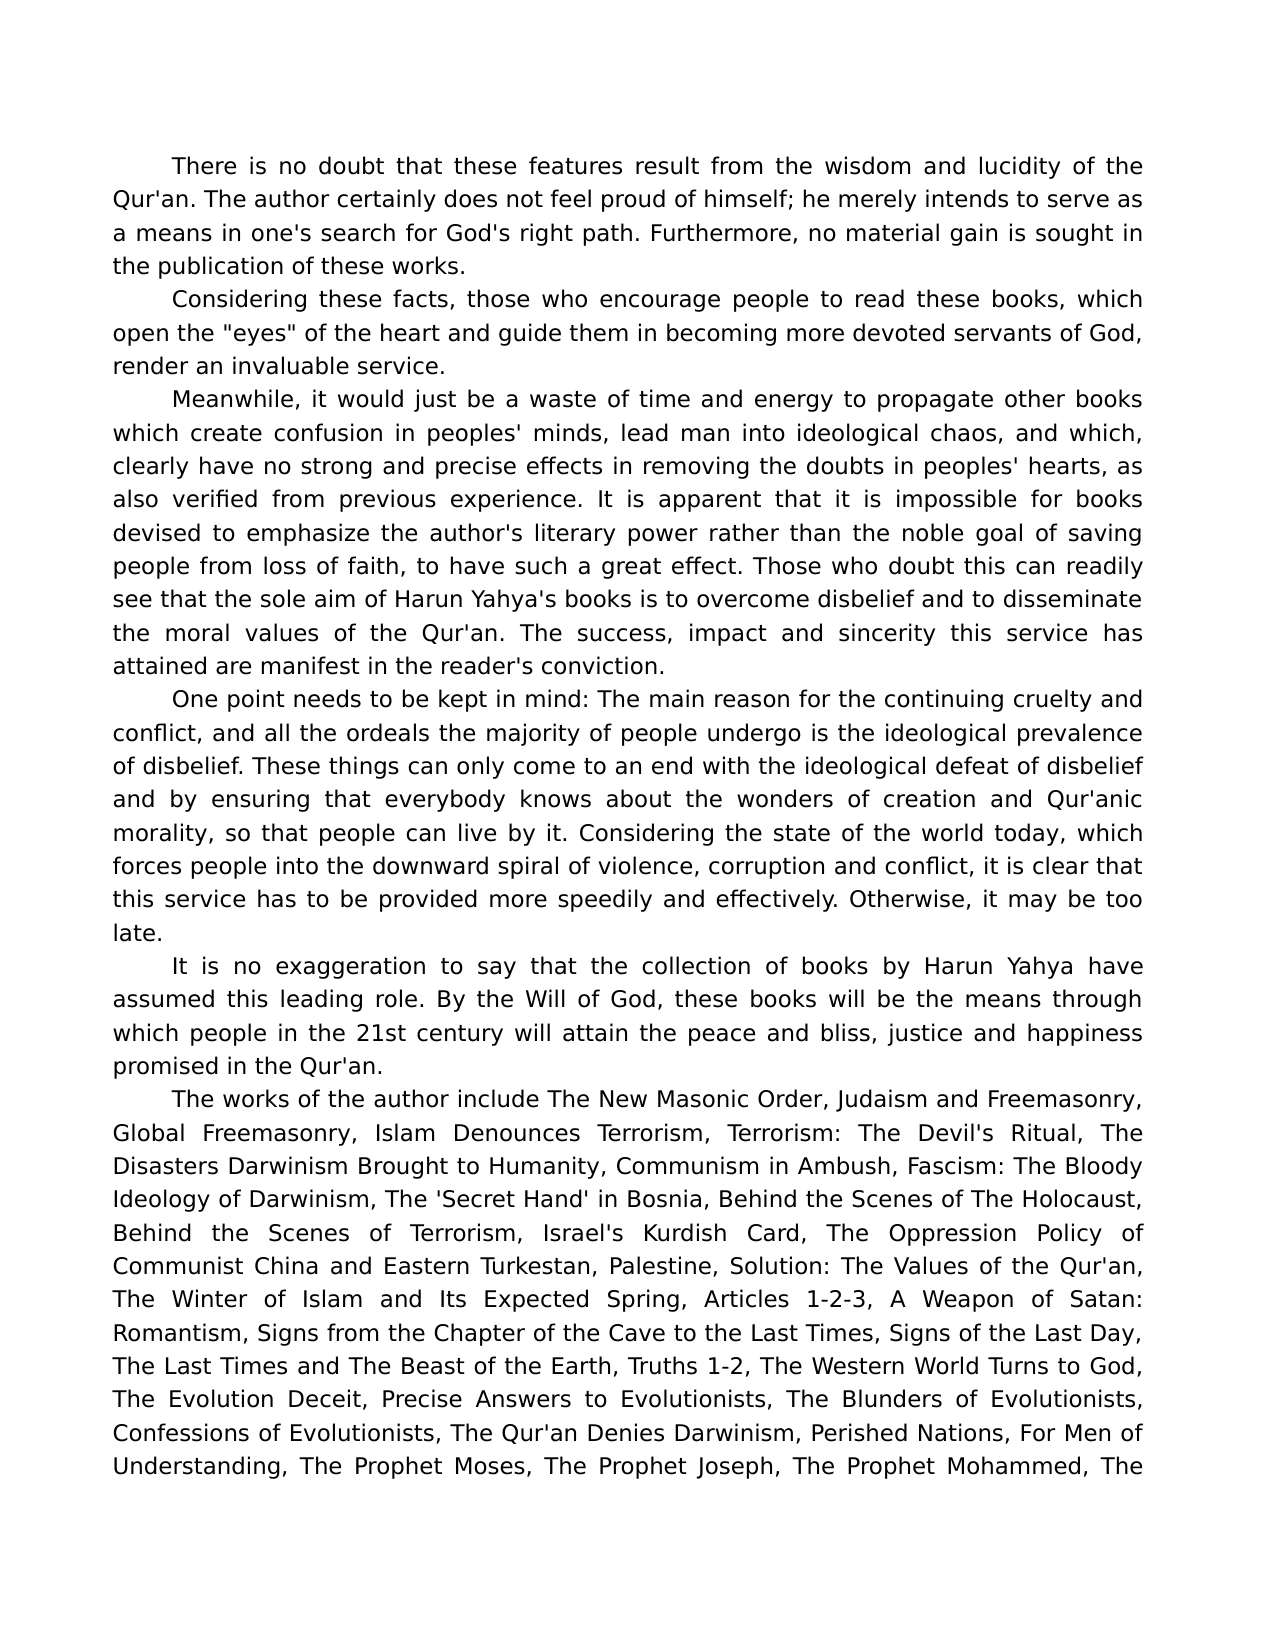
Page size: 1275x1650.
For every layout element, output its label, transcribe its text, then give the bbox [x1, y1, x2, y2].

text There is no doubt that these features result from the wisdom and lucidity of the Qur'an. The author certainly does not feel proud of himself; he merely intends to serve as a means in one's search for God's right path. Furthermore, no material gain is sought in the publication of these works. [112, 148, 1145, 281]
text Considering these facts, those who encourage people to read these books, which open the "eyes" of the heart and guide them in becoming more devoted servants of God, render an invaluable service. [112, 281, 1145, 381]
text The works of the author include The New Masonic Order, Judaism and Freemasonry, Global Freemasonry, Islam Denounces Terrorism, Terrorism: The Devil's Ritual, The Disasters Darwinism Brought to Humanity, Communism in Ambush, Fascism: The Bloody Ideology of Darwinism, The 'Secret Hand' in Bosnia, Behind the Scenes of The Holocaust, Behind the Scenes of Terrorism, Israel's Kurdish Card, The Oppression Policy of Communist China and Eastern Turkestan, Palestine, Solution: The Values of the Qur'an, The Winter of Islam and Its Expected Spring, Articles 1-2-3, A Weapon of Satan: Romantism, Signs from the Chapter of the Cave to the Last Times, Signs of the Last Day, The Last Times and The Beast of the Earth, Truths 1-2, The Western World Turns to God, The Evolution Deceit, Precise Answers to Evolutionists, The Blunders of Evolutionists, Confessions of Evolutionists, The Qur'an Denies Darwinism, Perished Nations, For Men of Understanding, The Prophet Moses, The Prophet Joseph, The Prophet Mohammed, The [112, 1081, 1145, 1481]
text Meanwhile, it would just be a waste of time and energy to propagate other books which create confusion in peoples' minds, lead man into ideological chaos, and which, clearly have no strong and precise effects in removing the doubts in peoples' hearts, as also verified from previous experience. It is apparent that it is impossible for books devised to emphasize the author's literary power rather than the noble goal of saving people from loss of faith, to have such a great effect. Those who doubt this can readily see that the sole aim of Harun Yahya's books is to overcome disbelief and to disseminate the moral values of the Qur'an. The success, impact and sincerity this service has attained are manifest in the reader's conviction. [112, 381, 1145, 681]
text One point needs to be kept in mind: The main reason for the continuing cruelty and conflict, and all the ordeals the majority of people undergo is the ideological prevalence of disbelief. These things can only come to an end with the ideological defeat of disbelief and by ensuring that everybody knows about the wonders of creation and Qur'anic morality, so that people can live by it. Considering the state of the world today, which forces people into the downward spiral of violence, corruption and conflict, it is clear that this service has to be provided more speedily and effectively. Otherwise, it may be too late. [112, 681, 1145, 948]
text It is no exaggeration to say that the collection of books by Harun Yahya have assumed this leading role. By the Will of God, these books will be the means through which people in the 21st century will attain the peace and bliss, justice and happiness promised in the Qur'an. [112, 948, 1145, 1081]
